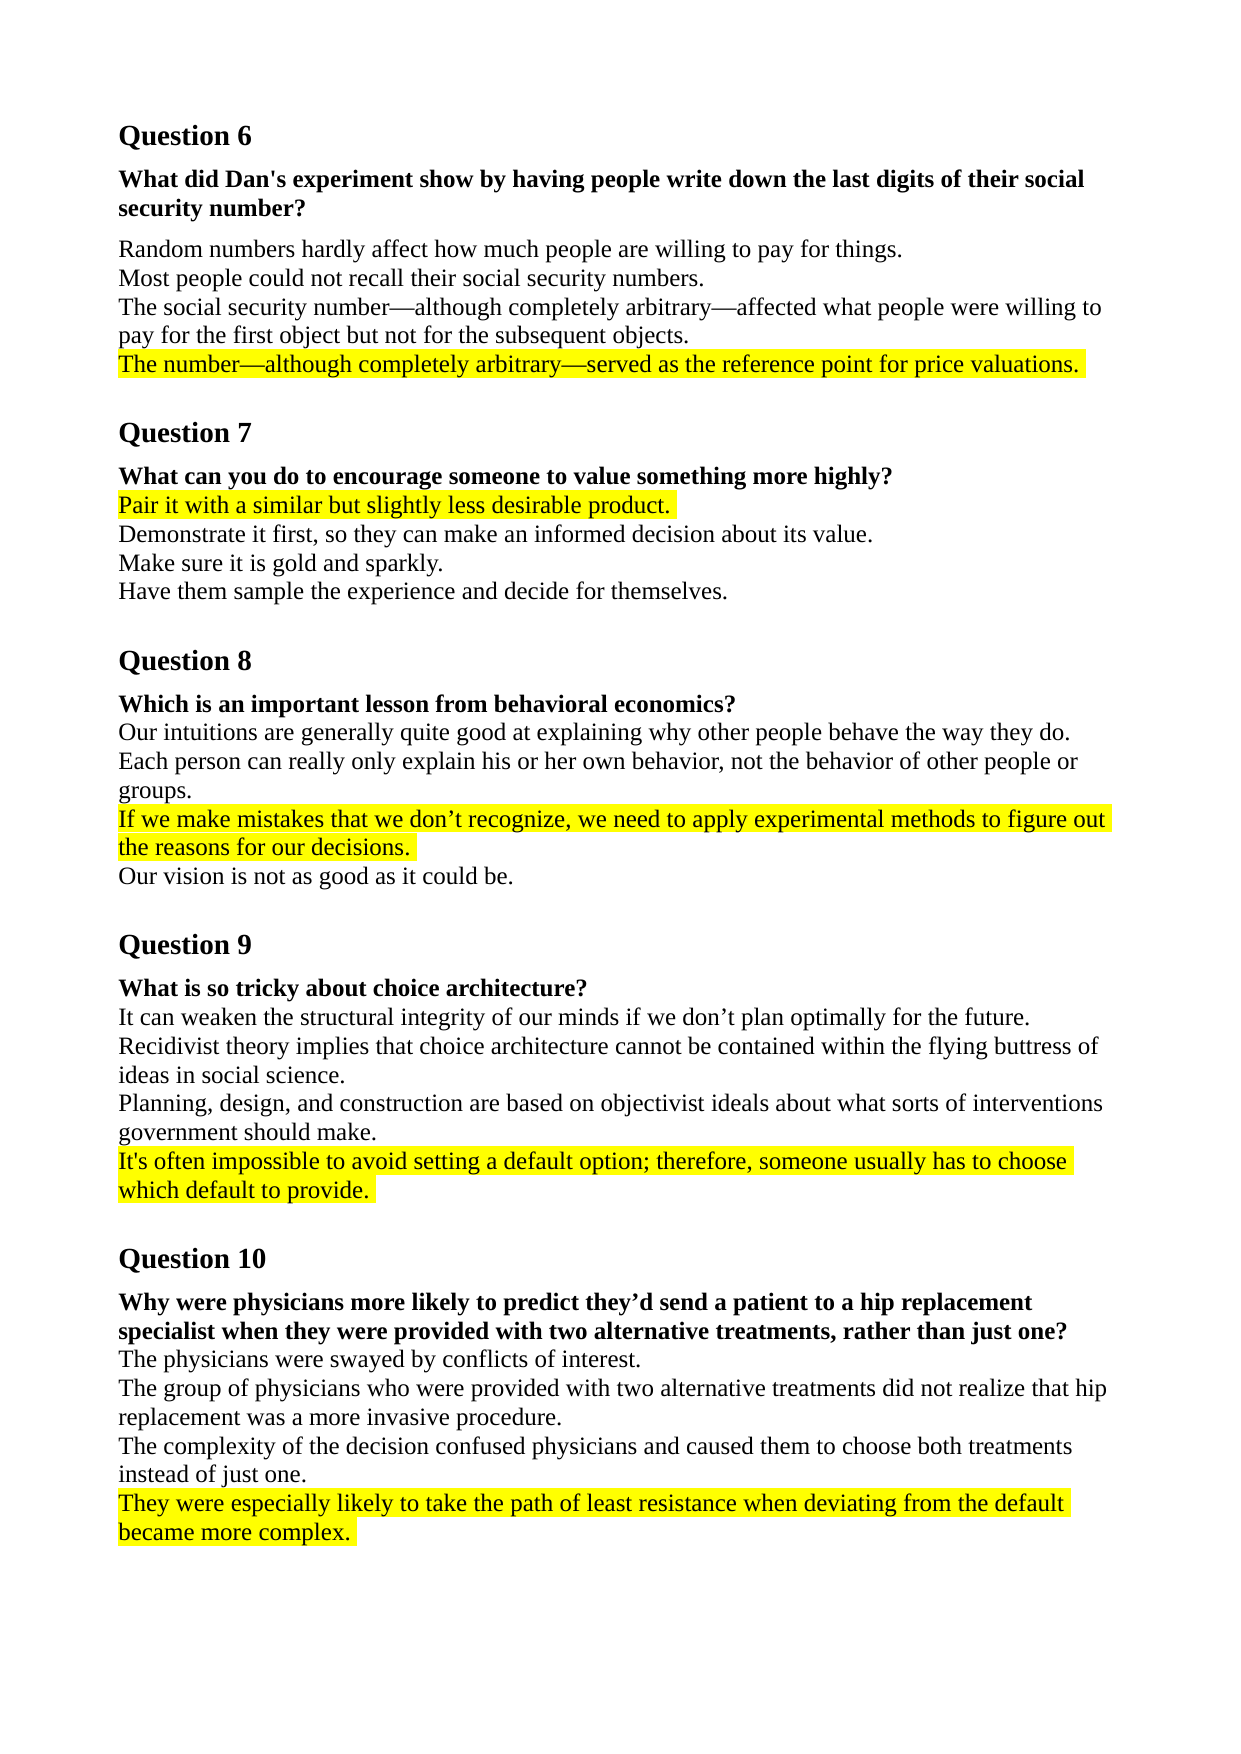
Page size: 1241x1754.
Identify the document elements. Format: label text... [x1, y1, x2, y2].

text What did Dan's experiment show by having people write down the last digits of their social security number? [118, 164, 1122, 222]
subtitle Question 6 [118, 118, 1122, 152]
text Why were physicians more likely to predict they’d send a patient to a hip replacement specialist when they were provided with two alternative treatments, rather than just one? [118, 1287, 1122, 1344]
text They were especially likely to take the path of least resistance when deviating from the default became more complex. [118, 1488, 1122, 1546]
text The physicians were swayed by conflicts of interest. [118, 1344, 1122, 1373]
text Recidivist theory implies that choice architecture cannot be contained within the flying buttress of ideas in social science. [118, 1031, 1122, 1088]
text Planning, design, and construction are based on objectivist ideals about what sorts of interventions government should make. [118, 1088, 1122, 1146]
text Have them sample the experience and decide for themselves. [118, 576, 1122, 605]
subtitle Question 10 [118, 1241, 1122, 1274]
text Make sure it is gold and sparkly. [118, 548, 1122, 576]
text Our vision is not as good as it could be. [118, 861, 1122, 890]
text What is so tricky about choice architecture? [118, 973, 1122, 1002]
text The number—although completely arbitrary—served as the reference point for price valuations. [118, 349, 1122, 378]
text The group of physicians who were provided with two alternative treatments did not realize that hip replacement was a more invasive procedure. [118, 1373, 1122, 1431]
subtitle Question 7 [118, 415, 1122, 449]
subtitle Question 8 [118, 643, 1122, 676]
text What can you do to encourage someone to value something more highly? [118, 461, 1122, 490]
text Demonstrate it first, so they can make an informed decision about its value. [118, 519, 1122, 548]
subtitle Question 9 [118, 927, 1122, 961]
text Random numbers hardly affect how much people are willing to pay for things. [118, 234, 1122, 263]
text Which is an important lesson from behavioral economics? [118, 689, 1122, 717]
text If we make mistakes that we don’t recognize, we need to apply experimental methods to figure out the reasons for our decisions. [118, 804, 1122, 861]
text It's often impossible to avoid setting a default option; therefore, someone usually has to choose which default to provide. [118, 1146, 1122, 1203]
text The social security number—although completely arbitrary—affected what people were willing to pay for the first object but not for the subsequent objects. [118, 292, 1122, 349]
text It can weaken the structural integrity of our minds if we don’t plan optimally for the future. [118, 1002, 1122, 1031]
text The complexity of the decision confused physicians and caused them to choose both treatments instead of just one. [118, 1431, 1122, 1488]
text Pair it with a similar but slightly less desirable product. [118, 490, 1122, 519]
text Most people could not recall their social security numbers. [118, 263, 1122, 292]
text Our intuitions are generally quite good at explaining why other people behave the way they do. [118, 717, 1122, 746]
text Each person can really only explain his or her own behavior, not the behavior of other people or groups. [118, 746, 1122, 804]
